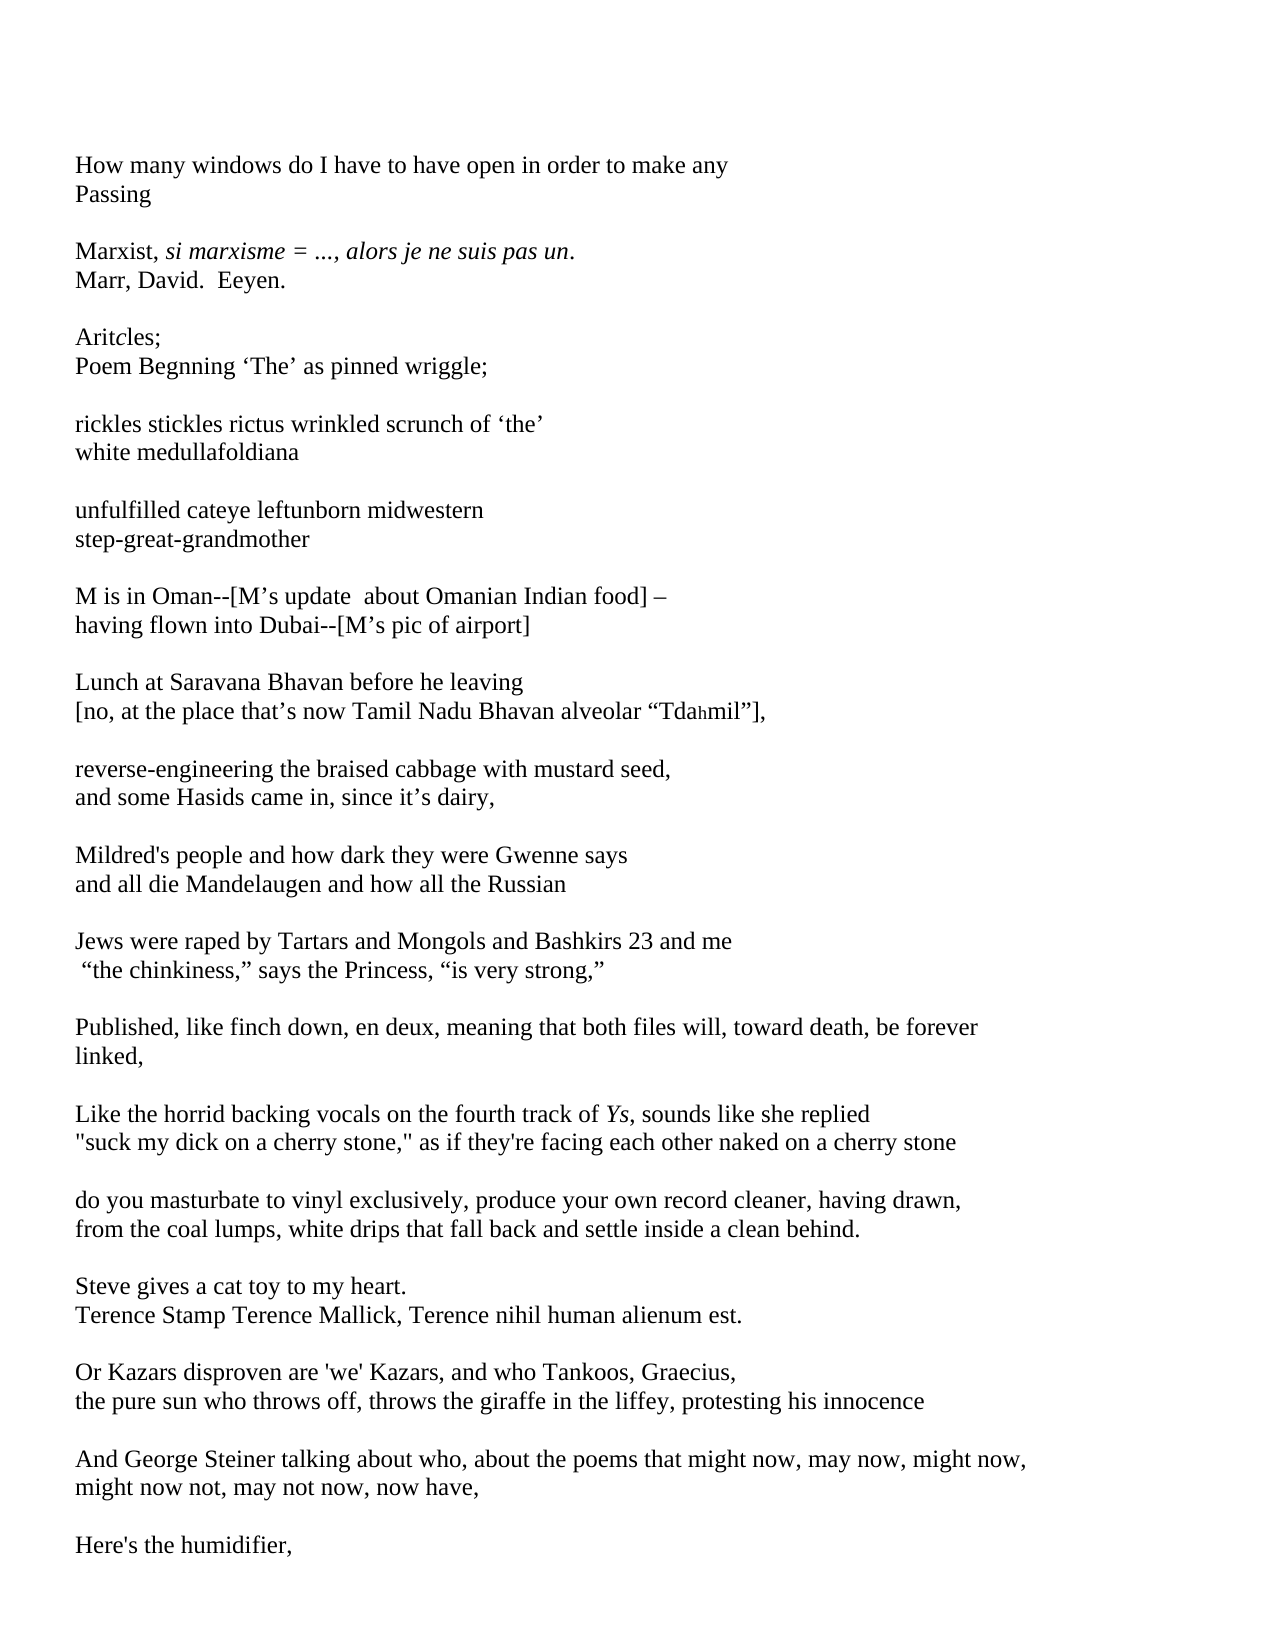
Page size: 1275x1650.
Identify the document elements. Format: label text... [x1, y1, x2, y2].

text having flown into Dubai--[M’s pic of airport] [75, 610, 1200, 639]
text Here's the humidifier, [75, 1530, 1200, 1559]
text unfulfilled cateye leftunborn midwestern [75, 495, 1200, 524]
text Jews were raped by Tartars and Mongols and Bashkirs 23 and me [75, 926, 1200, 955]
text Passing [75, 179, 1200, 207]
text Steve gives a cat toy to my heart. [75, 1271, 1200, 1300]
text "suck my dick on a cherry stone," as if they're facing each other naked on a cherry stone [75, 1127, 1200, 1156]
text Mildred's people and how dark they were Gwenne says [75, 840, 1200, 869]
text Published, like finch down, en deux, meaning that both files will, toward death, be forever [75, 1012, 1200, 1041]
text step-great-grandmother [75, 524, 1200, 552]
text Marr, David. Eeyen. [75, 265, 1200, 294]
text white medullafoldiana [75, 437, 1200, 466]
text Lunch at Saravana Bhavan before he leaving [75, 667, 1200, 696]
text Terence Stamp Terence Mallick, Terence nihil human alienum est. [75, 1300, 1200, 1329]
text Aritcles; [75, 322, 1200, 351]
text rickles stickles rictus wrinkled scrunch of ‘the’ [75, 409, 1200, 437]
text and all die Mandelaugen and how all the Russian [75, 869, 1200, 897]
text do you masturbate to vinyl exclusively, produce your own record cleaner, having drawn, [75, 1185, 1200, 1214]
text the pure sun who throws off, throws the giraffe in the liffey, protesting his innocence [75, 1386, 1200, 1415]
text M is in Oman--[M’s update about Omanian Indian food] – [75, 581, 1200, 610]
text Poem Begnning ‘The’ as pinned wriggle; [75, 351, 1200, 380]
text Marxist, si marxisme = ..., alors je ne suis pas un. [75, 236, 1200, 265]
text And George Steiner talking about who, about the poems that might now, may now, might now, [75, 1444, 1200, 1472]
text Or Kazars disproven are 'we' Kazars, and who Tankoos, Graecius, [75, 1357, 1200, 1386]
text from the coal lumps, white drips that fall back and settle inside a clean behind. [75, 1214, 1200, 1242]
text and some Hasids came in, since it’s dairy, [75, 782, 1200, 811]
text Like the horrid backing vocals on the fourth track of Ys, sounds like she replied [75, 1099, 1200, 1127]
text ­How many windows do I have to have open in order to make any [75, 150, 1200, 179]
text reverse-engineering the braised cabbage with mustard seed, [75, 754, 1200, 782]
text linked, [75, 1041, 1200, 1070]
text might now not, may not now, now have, [75, 1472, 1200, 1501]
text [no, at the place that’s now Tamil Nadu Bhavan alveolar “Tdahmil”], [75, 696, 1200, 725]
text “the chinkiness,” says the Princess, “is very strong,” [75, 955, 1200, 984]
